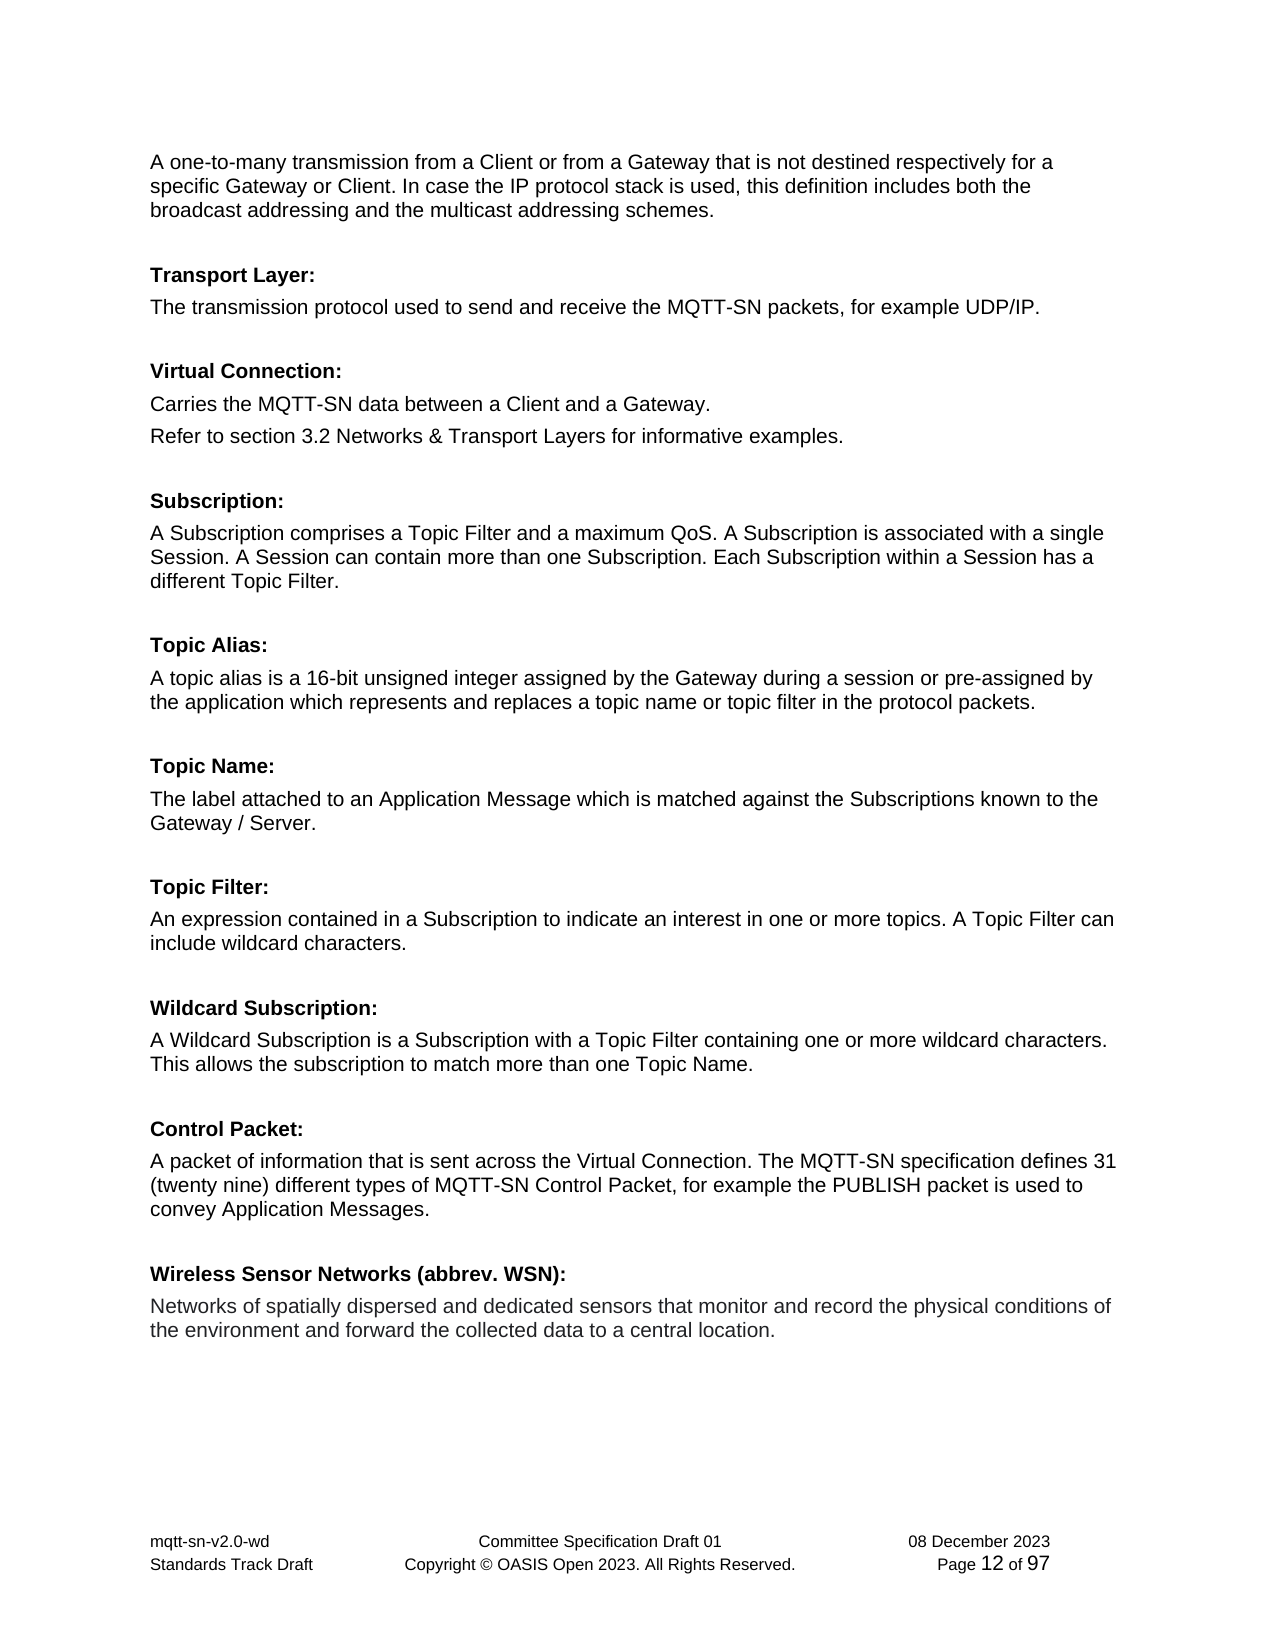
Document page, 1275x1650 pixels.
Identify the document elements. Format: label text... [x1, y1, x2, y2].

text Refer to section 3.2 Networks & Transport Layers for informative examples. [150, 424, 1125, 448]
text Control Packet: [150, 1117, 1125, 1141]
text Transport Layer: [150, 262, 1125, 286]
text A Subscription comprises a Topic Filter and a maximum QoS. A Subscription is associated with a single Session. A Session can contain more than one Subscription. Each Subscription within a Session has a different Topic Filter. [150, 521, 1125, 593]
text Carries the MQTT-SN data between a Client and a Gateway. [150, 392, 1125, 416]
text Networks of spatially dispersed and dedicated sensors that monitor and record the physical conditions of the environment and forward the collected data to a central location. [150, 1294, 1125, 1342]
text Topic Alias: [150, 633, 1125, 657]
text Topic Filter: [150, 875, 1125, 899]
text Wildcard Subscription: [150, 996, 1125, 1020]
text Wireless Sensor Networks (abbrev. WSN): [150, 1261, 1125, 1285]
text A packet of information that is sent across the Virtual Connection. The MQTT-SN specification defines 31 (twenty nine) different types of MQTT-SN Control Packet, for example the PUBLISH packet is used to convey Application Messages. [150, 1149, 1125, 1221]
text A topic alias is a 16-bit unsigned integer assigned by the Gateway during a session or pre-assigned by the application which represents and replaces a topic name or topic filter in the protocol packets. [150, 666, 1125, 713]
text A Wildcard Subscription is a Subscription with a Topic Filter containing one or more wildcard characters. This allows the subscription to match more than one Topic Name. [150, 1028, 1125, 1076]
text An expression contained in a Subscription to indicate an interest in one or more topics. A Topic Filter can include wildcard characters. [150, 907, 1125, 955]
text A one-to-many transmission from a Client or from a Gateway that is not destined respectively for a specific Gateway or Client. In case the IP protocol stack is used, this definition includes both the broadcast addressing and the multicast addressing schemes. [150, 150, 1125, 222]
text Subscription: [150, 488, 1125, 512]
text The label attached to an Application Message which is matched against the Subscriptions known to the Gateway / Server. [150, 786, 1125, 834]
text The transmission protocol used to send and receive the MQTT-SN packets, for example UDP/IP. [150, 295, 1125, 319]
text Virtual Connection: [150, 359, 1125, 383]
text Topic Name: [150, 754, 1125, 778]
